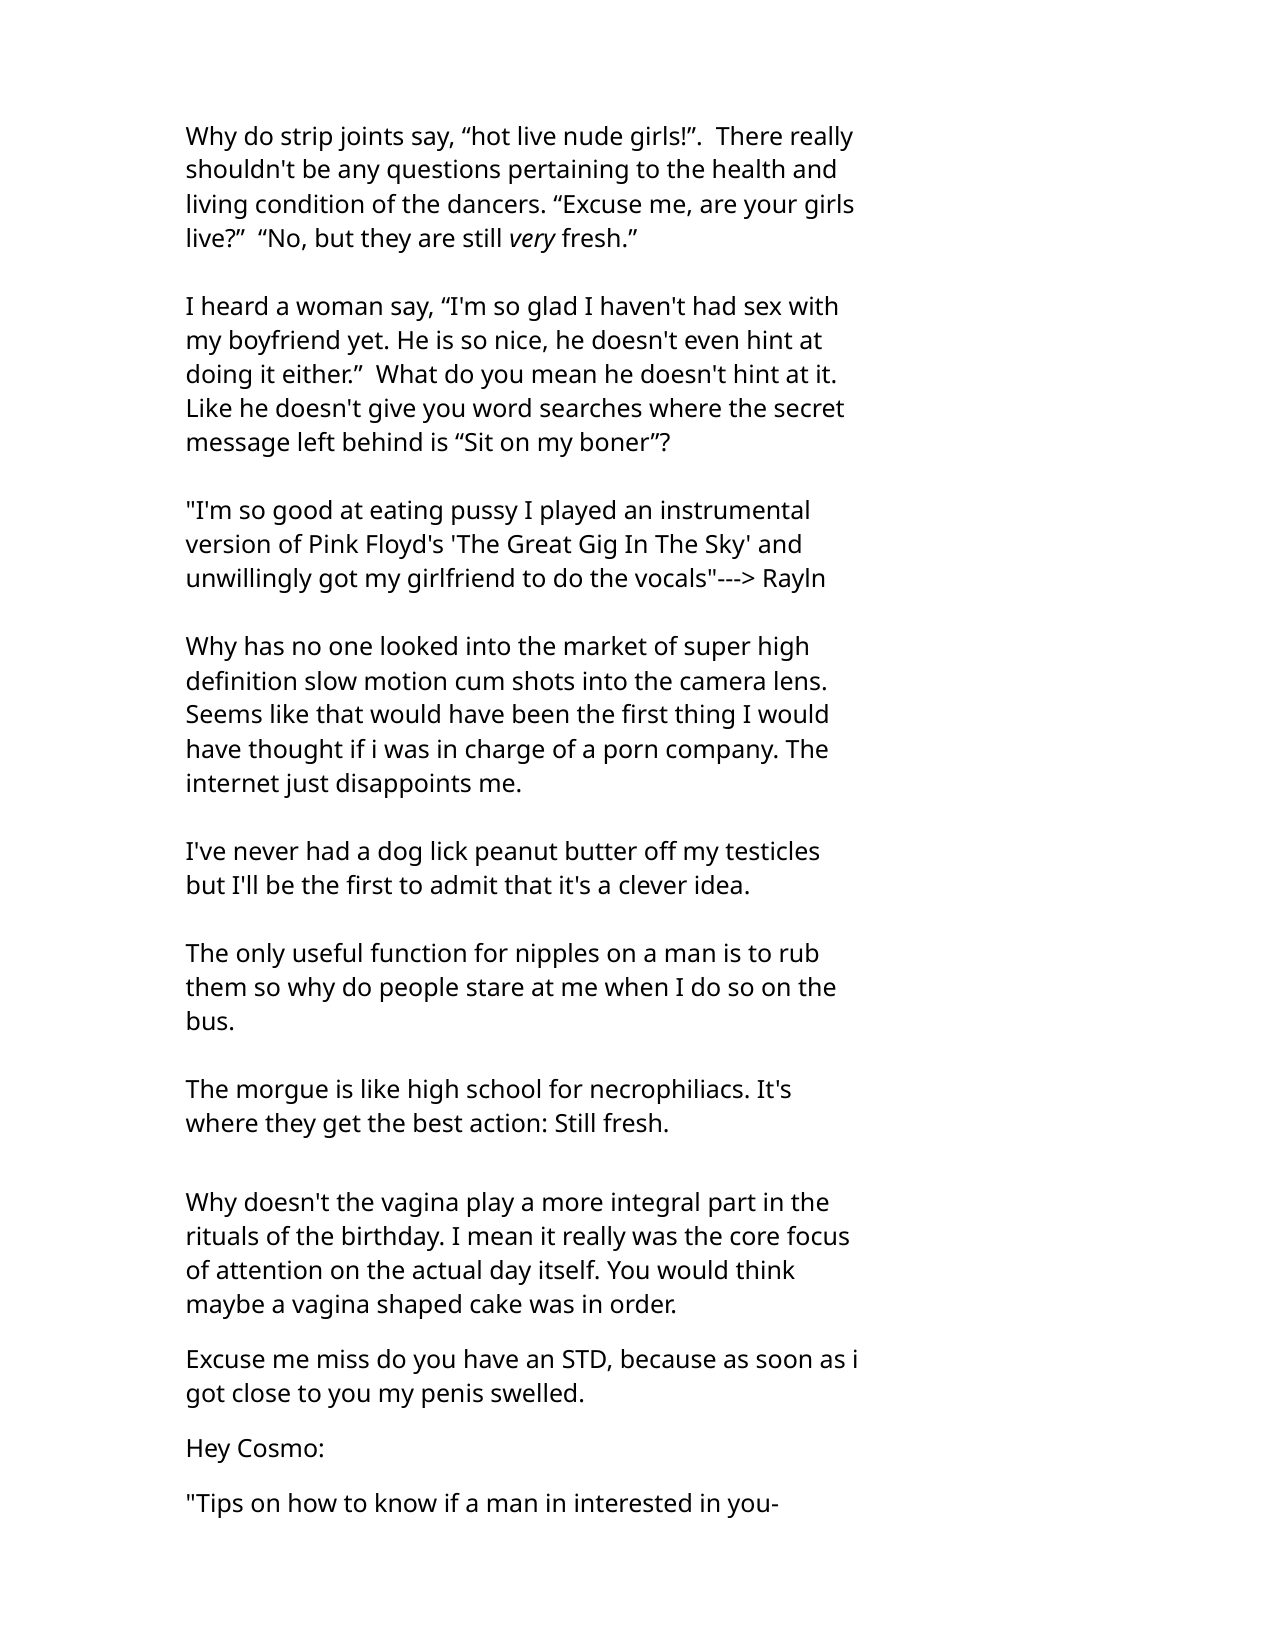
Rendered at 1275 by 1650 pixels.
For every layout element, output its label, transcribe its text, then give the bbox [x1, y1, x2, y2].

text Why doesn't the vagina play a more integral part in the rituals of the birthday. I mean it really was the core focus of attention on the actual day itself. You would think maybe a vagina shaped cake was in order. [185, 1184, 863, 1321]
text Why do strip joints say, “hot live nude girls!”. There really shouldn't be any questions pertaining to the health and living condition of the dancers. “Excuse me, are your girls live?” “No, but they are still very fresh.” [185, 118, 863, 254]
text "Tips on how to know if a man in interested in you- [185, 1485, 863, 1519]
text The morgue is like high school for necrophiliacs. It's where they get the best action: Still fresh. [185, 1072, 863, 1140]
text "I'm so good at eating pussy I played an instrumental version of Pink Floyd's 'The Great Gig In The Sky' and unwillingly got my girlfriend to do the vocals"---> Rayln [185, 493, 863, 595]
text Excuse me miss do you have an STD, because as soon as i got close to you my penis swelled. [185, 1342, 863, 1410]
text I heard a woman say, “I'm so glad I haven't had sex with my boyfriend yet. He is so nice, he doesn't even hint at doing it either.” What do you mean he doesn't hint at it. Like he doesn't give you word searches where the secret message left behind is “Sit on my boner”? [185, 288, 863, 459]
text Hey Cosmo: [185, 1431, 863, 1464]
text I've never had a dog lick peanut butter off my testicles but I'll be the first to admit that it's a clever idea. [185, 833, 863, 902]
text The only useful function for nipples on a man is to rub them so why do people stare at me when I do so on the bus. [185, 936, 863, 1038]
text Why has no one looked into the market of super high definition slow motion cum shots into the camera lens. Seems like that would have been the first thing I would have thought if i was in charge of a porn company. The internet just disappoints me. [185, 629, 863, 799]
